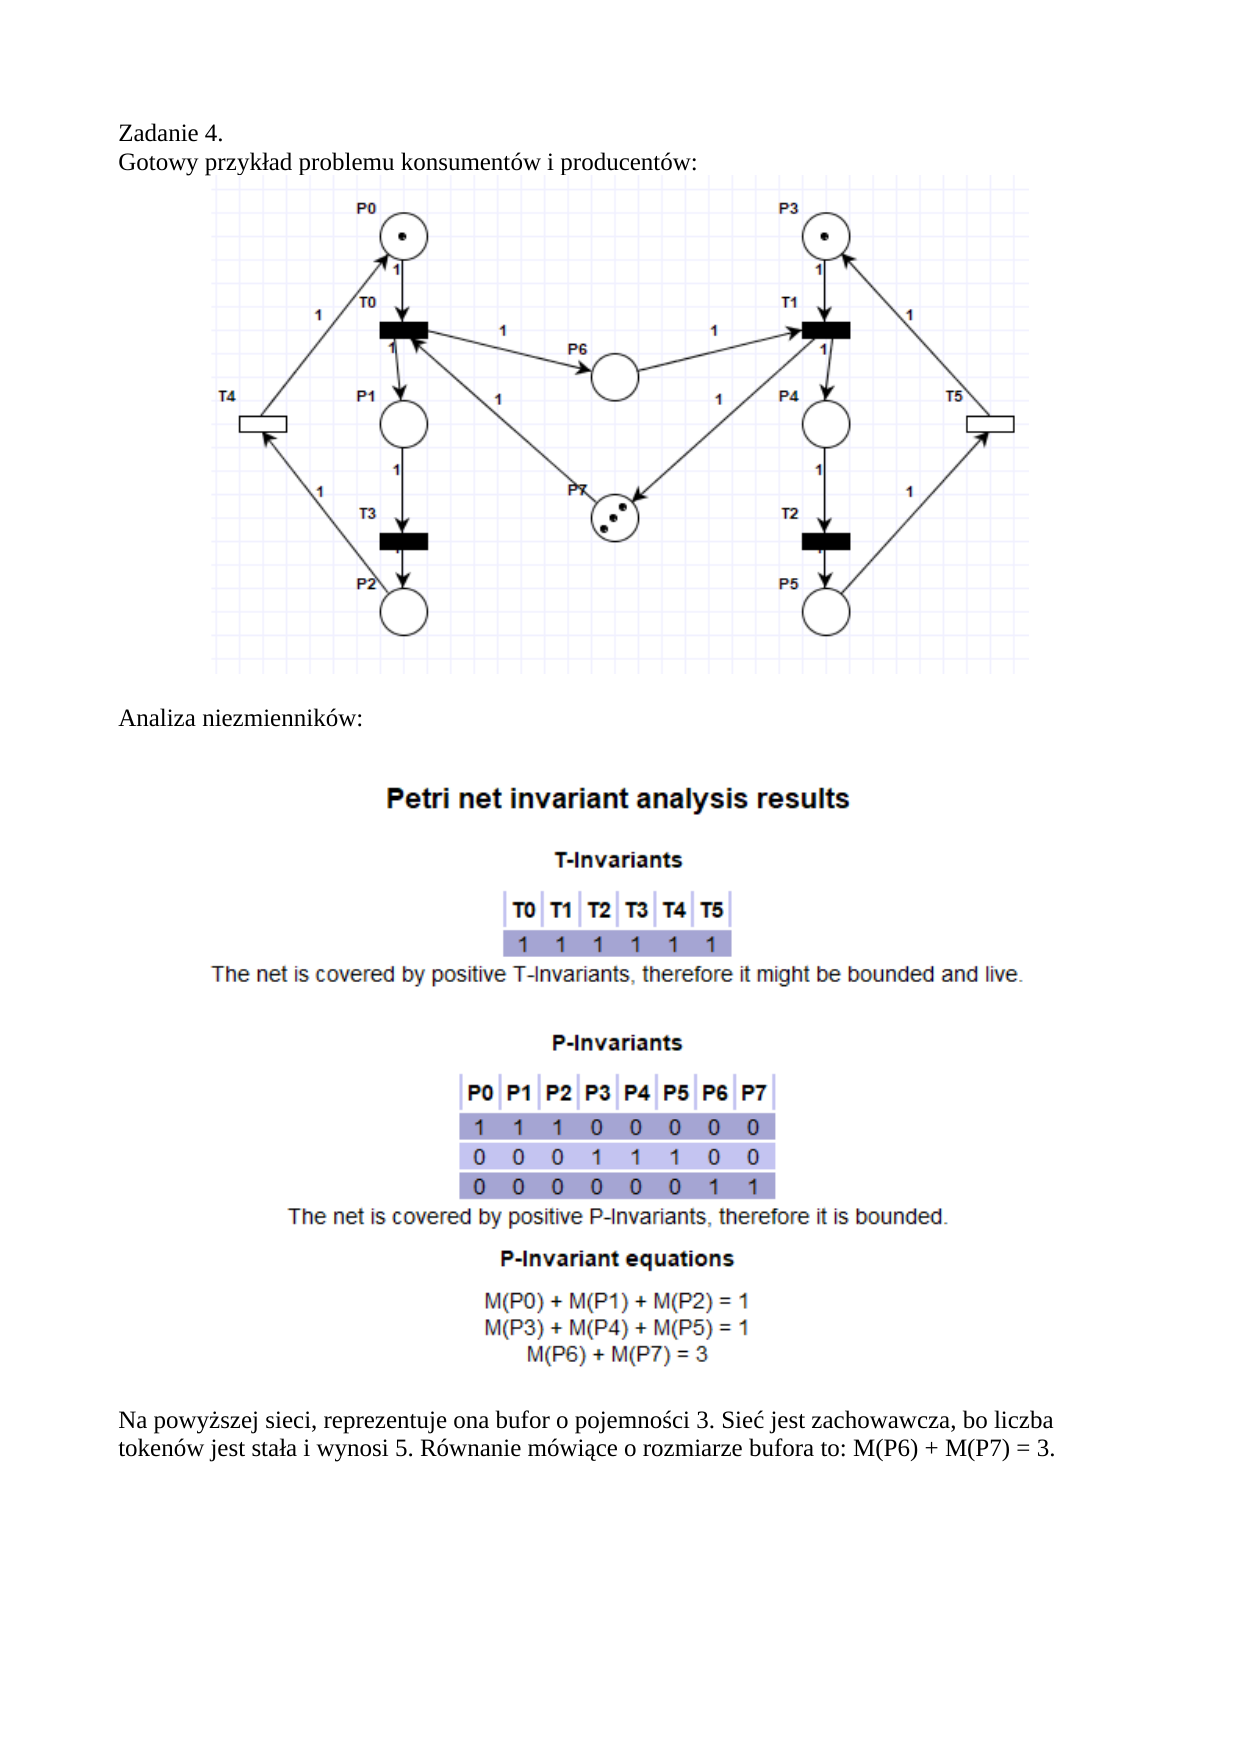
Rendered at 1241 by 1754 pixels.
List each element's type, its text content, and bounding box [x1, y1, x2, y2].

text Na powyższej sieci, reprezentuje ona bufor o pojemności 3. Sieć jest zachowawcza, bo liczba tokenów jest stała i wynosi 5. Równanie mówiące o rozmiarze bufora to: M(P6) + M(P7) = 3. [118, 1405, 1122, 1462]
picture [161, 760, 1079, 1376]
picture [211, 175, 1029, 674]
text Analiza niezmienników: [118, 703, 1122, 732]
text Zadanie 4. [118, 118, 1122, 147]
text Gotowy przykład problemu konsumentów i producentów: [118, 147, 1122, 176]
